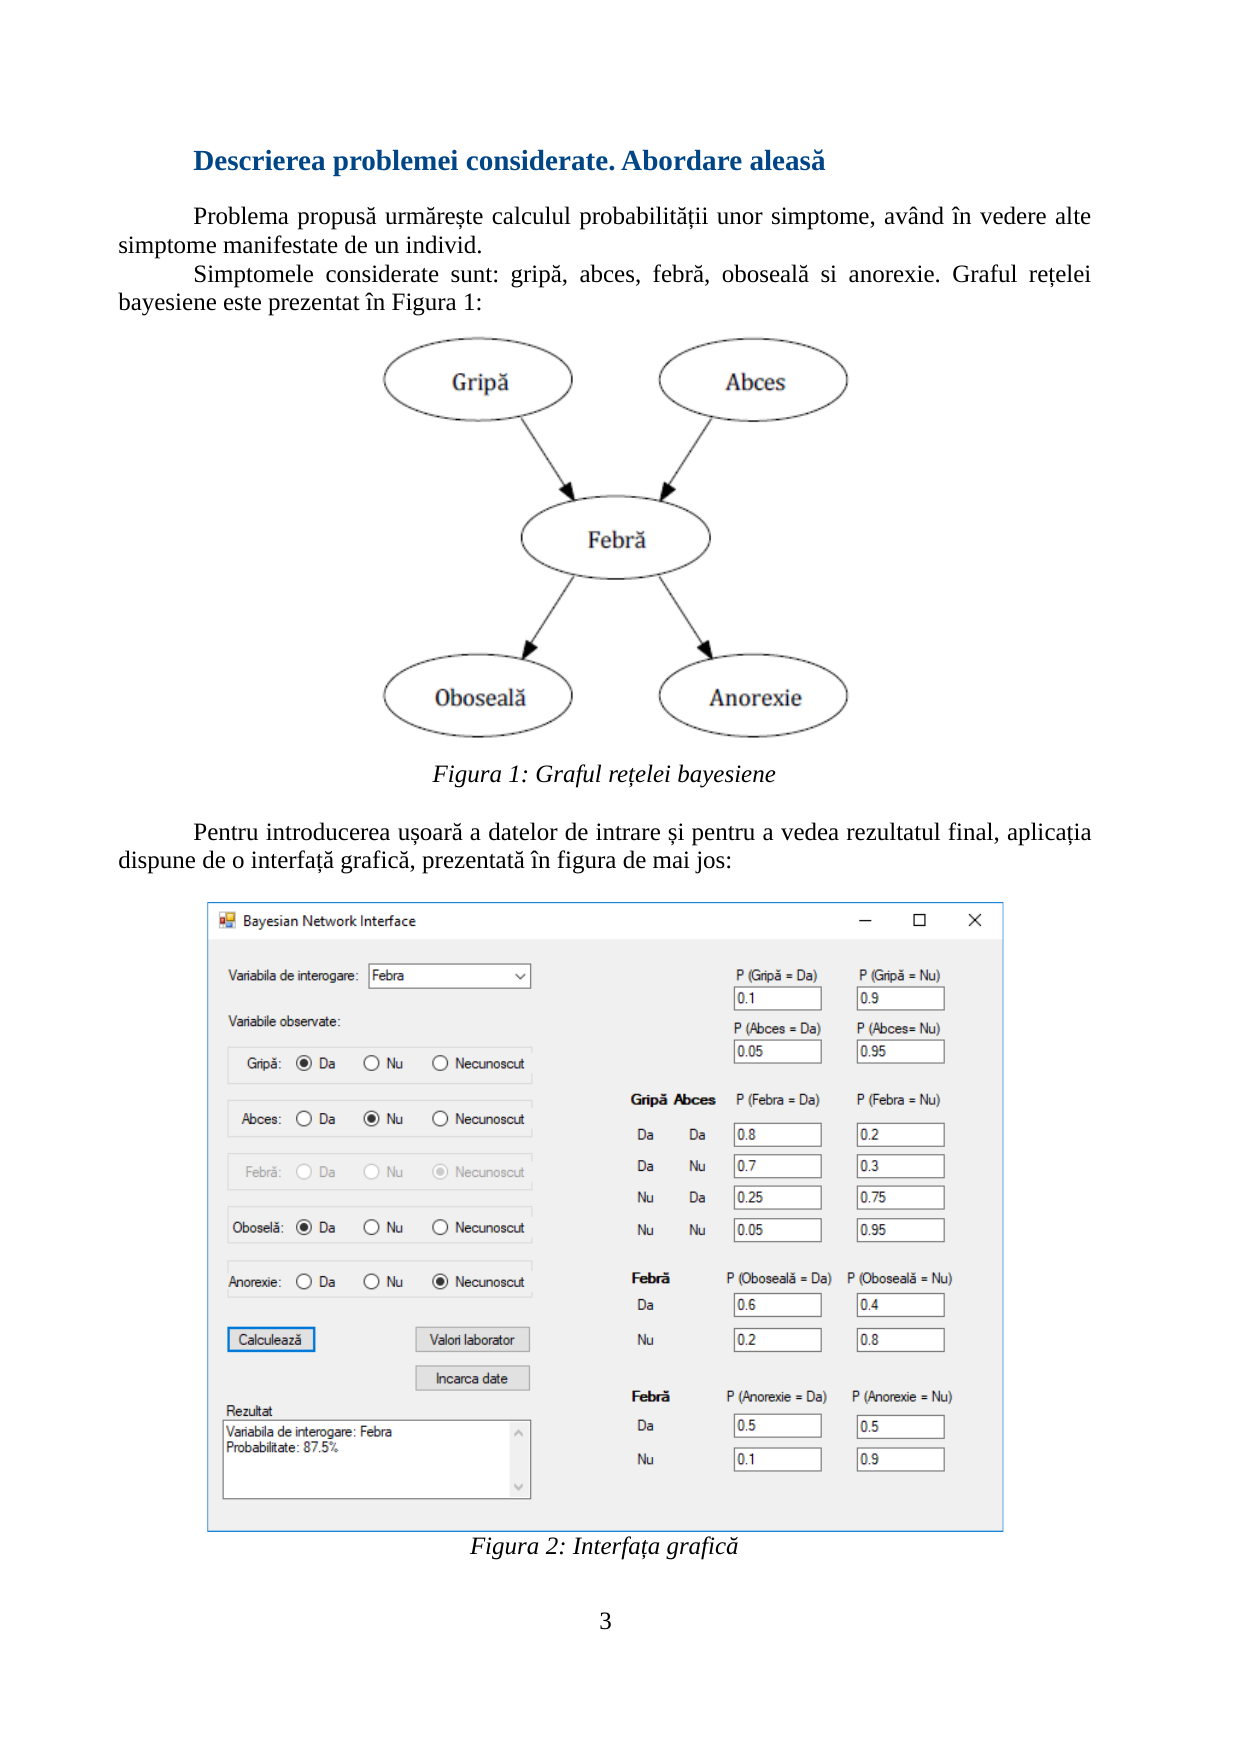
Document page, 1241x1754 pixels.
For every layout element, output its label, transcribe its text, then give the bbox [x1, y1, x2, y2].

picture [207, 902, 1004, 1532]
subtitle Descrierea problemei considerate. Abordare aleasă [118, 143, 1093, 176]
text Pentru introducerea ușoară a datelor de intrare și pentru a vedea rezultatul final, aplicația dispune de o interfață grafică, prezentată în figura de mai jos: [118, 817, 1093, 874]
text Figura 2: Interfața grafică [201, 915, 1009, 1560]
picture [339, 328, 872, 759]
text Problema propusă urmărește calculul probabilității unor simptome, având în vedere alte simptome manifestate de un individ. [118, 201, 1093, 259]
text Figura 1: Graful rețelei bayesiene [331, 329, 879, 788]
text Simptomele considerate sunt: gripă, abces, febră, oboseală si anorexie. Graful rețelei bayesiene este prezentat în Figura 1: [118, 259, 1093, 316]
